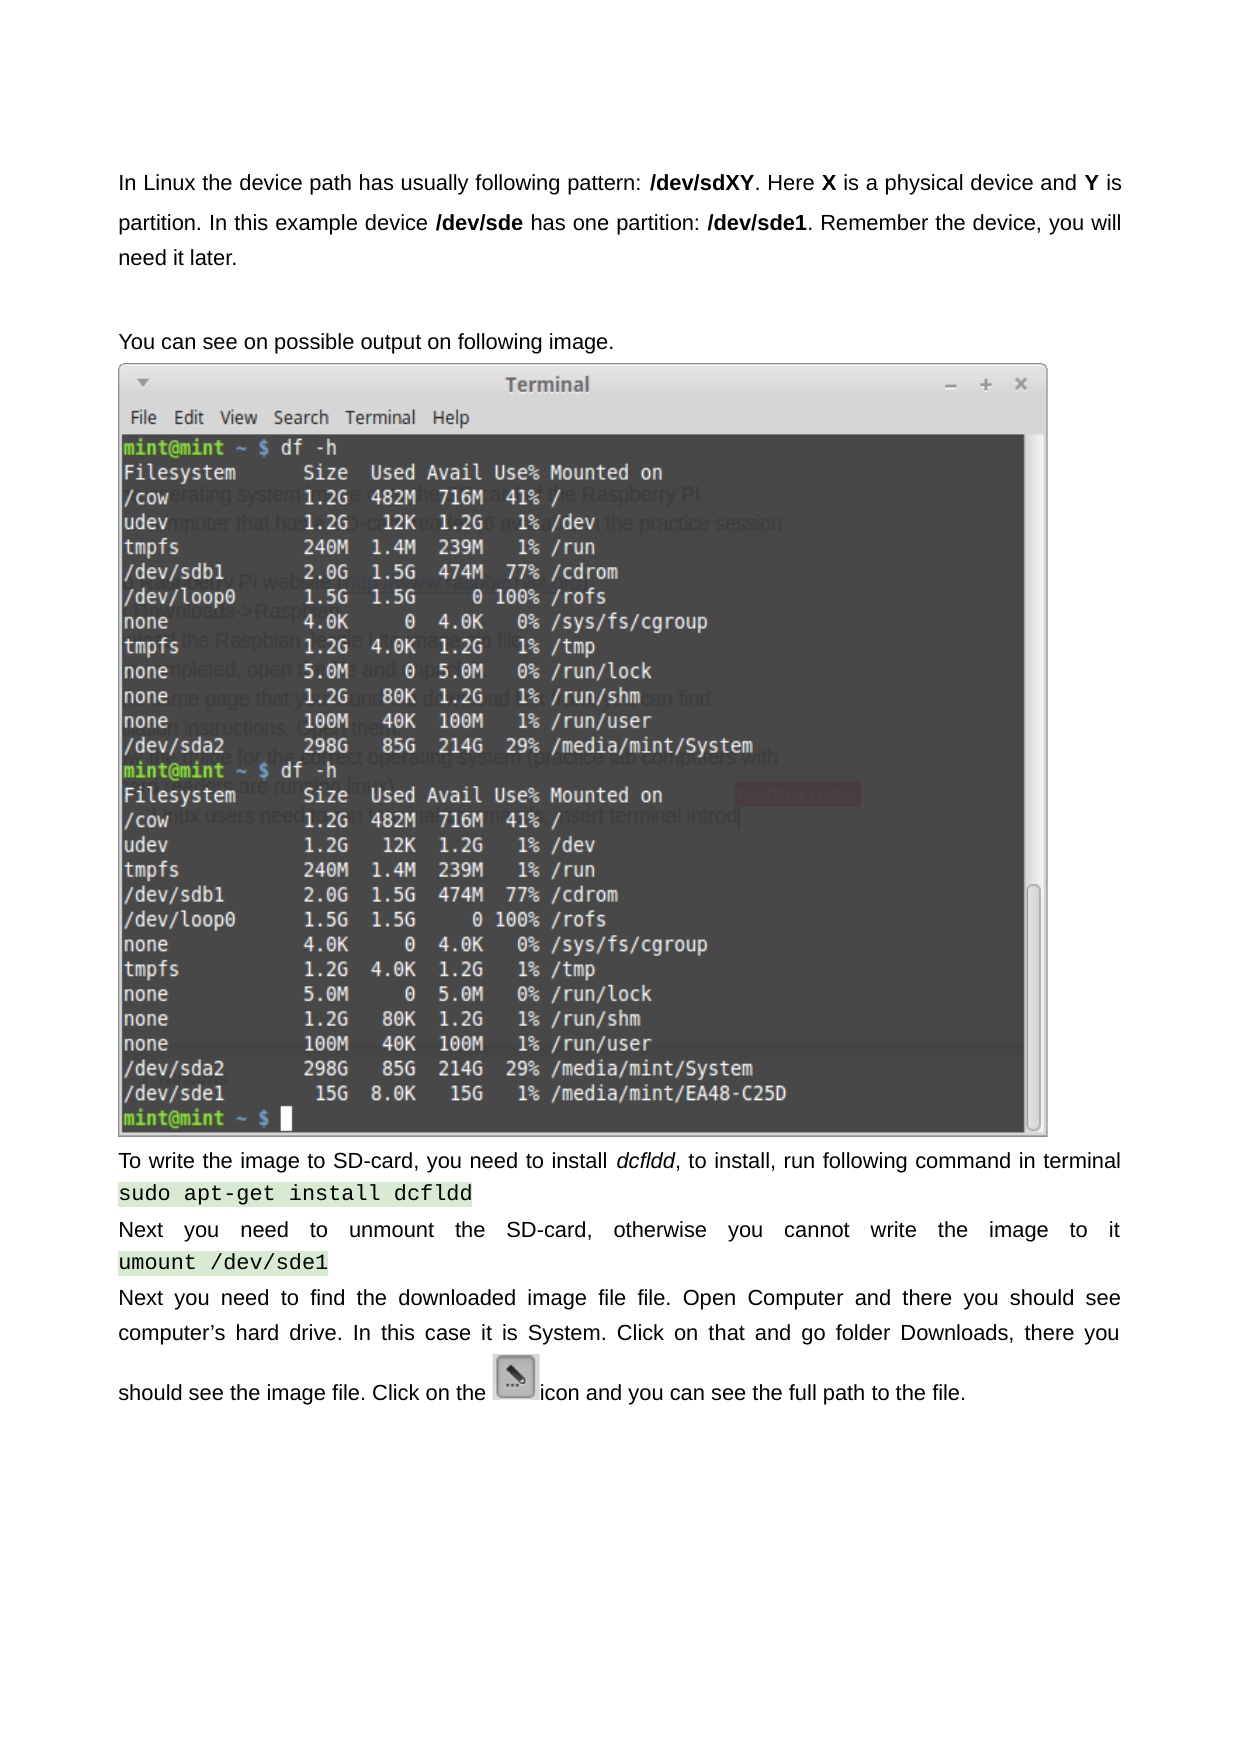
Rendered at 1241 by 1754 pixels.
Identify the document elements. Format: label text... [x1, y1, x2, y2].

text Next you need to unmount the SD-card, otherwise you cannot write the image to it umount /dev/sde1 [118, 1216, 1122, 1276]
text Next you need to find the downloaded image file file. Open Computer and there you should see computer’s hard drive. In this case it is System. Click on that and go folder Downloads, there you should see the image file. Click on the icon and you can see the full path to the file. [118, 1285, 1122, 1404]
text In Linux the device path has usually following pattern: /dev/sdXY. Here X is a physical device and Y is partition. In this example device /dev/sde has one partition: /dev/sde1. Remember the device, you will need it later. [118, 167, 1122, 270]
picture [118, 363, 1048, 1137]
text To write the image to SD-card, you need to install dcfldd, to install, run following command in terminal sudo apt-get install dcfldd [118, 1148, 1122, 1207]
picture [492, 1354, 540, 1400]
text You can see on possible output on following image. [118, 329, 1122, 354]
